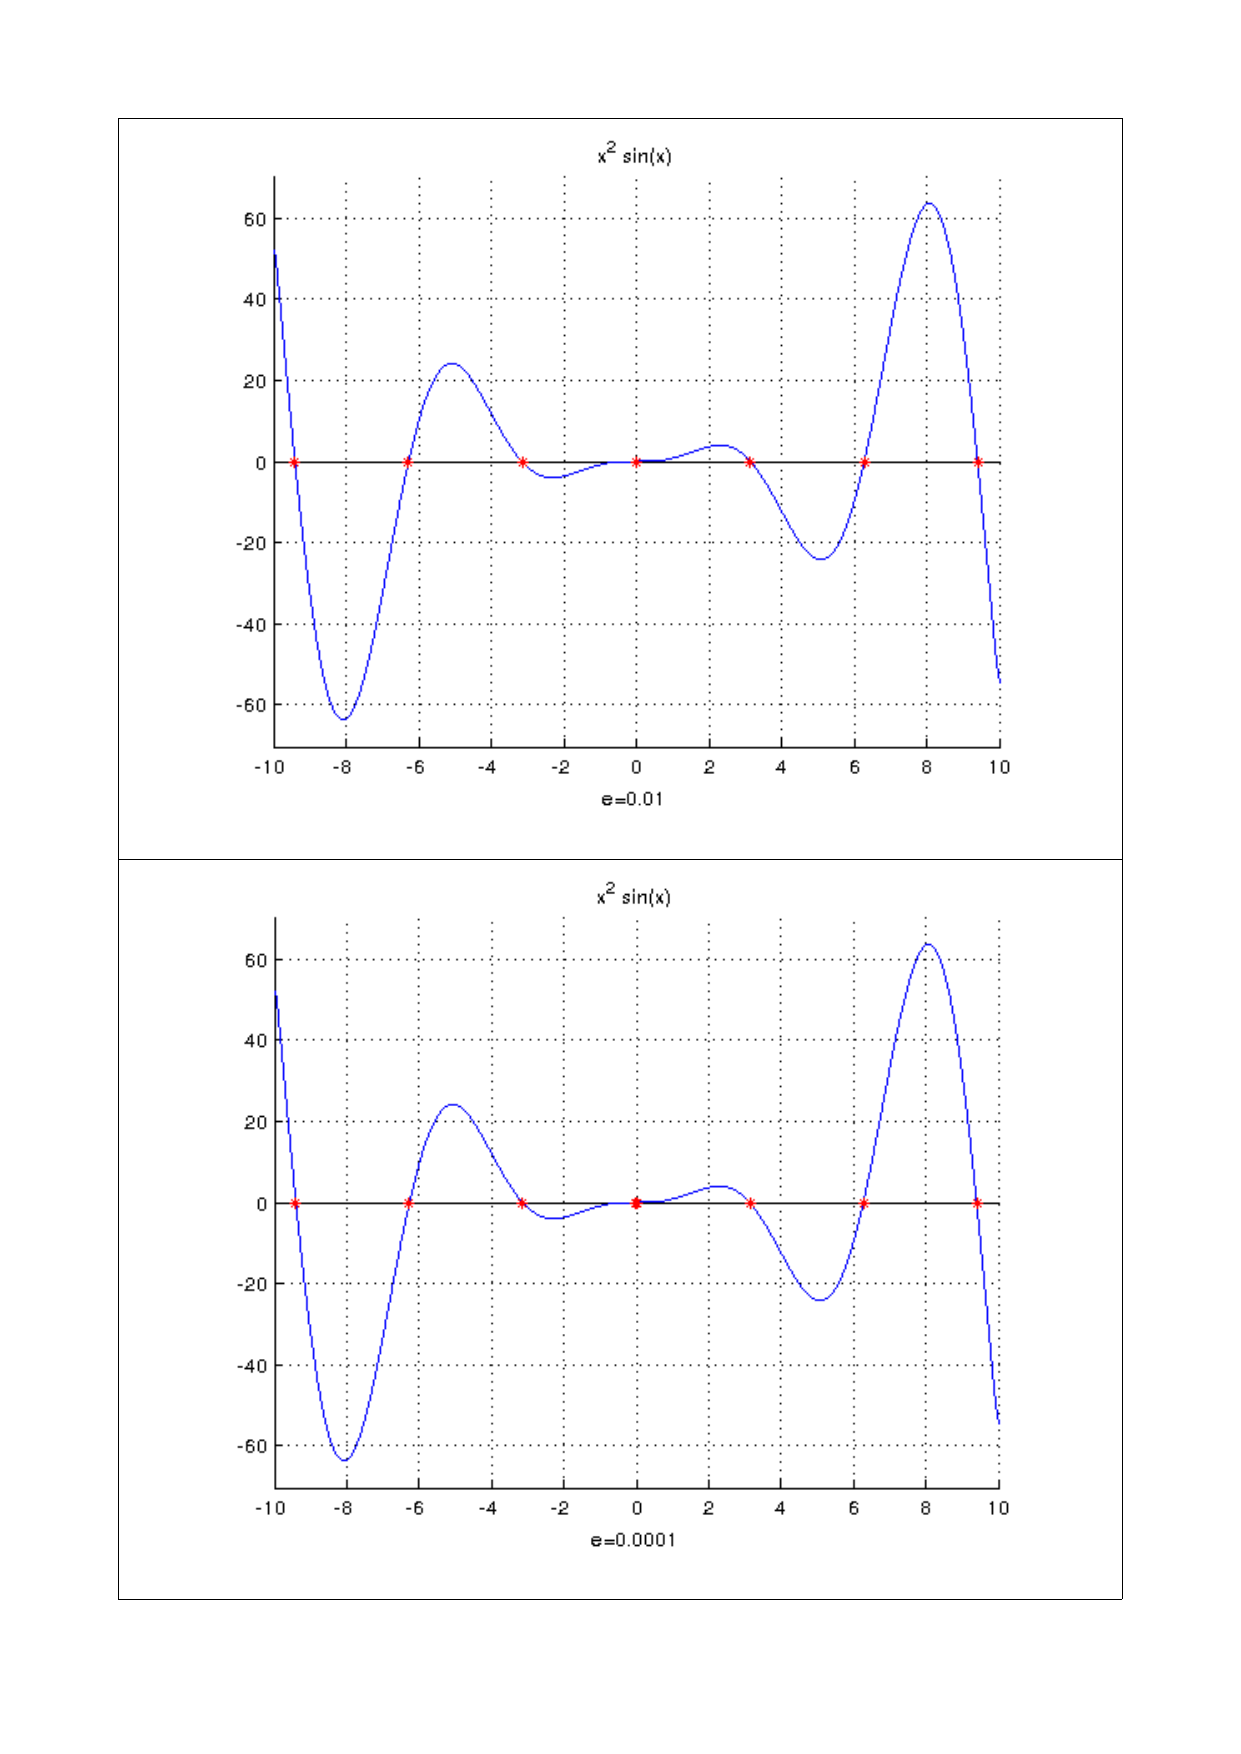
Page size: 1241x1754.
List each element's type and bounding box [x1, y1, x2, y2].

picture [153, 864, 1087, 1565]
picture [152, 123, 1088, 824]
table_cell [119, 119, 1122, 858]
table_cell [119, 860, 1122, 1599]
